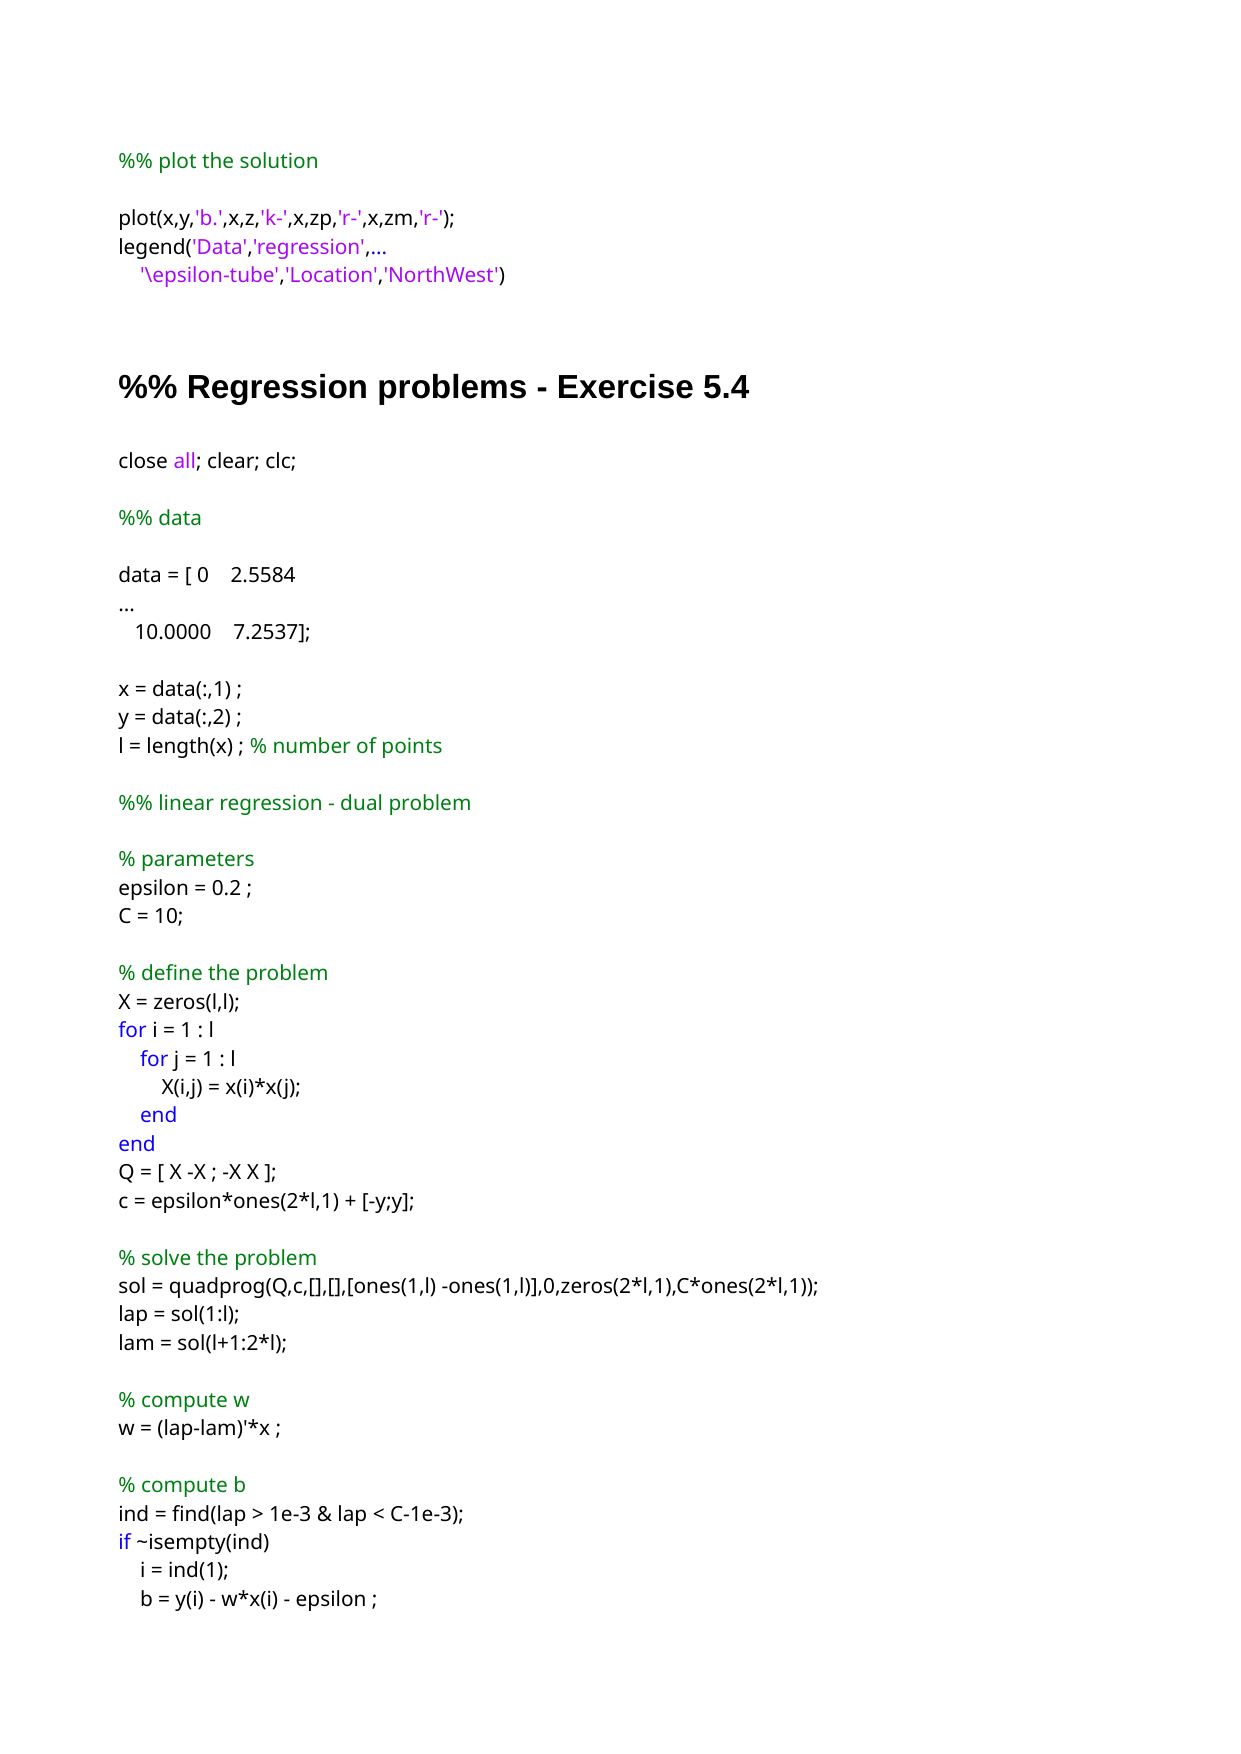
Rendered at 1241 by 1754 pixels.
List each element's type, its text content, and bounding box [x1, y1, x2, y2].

text for i = 1 : l [118, 1015, 1122, 1044]
text for j = 1 : l [118, 1044, 1122, 1072]
text % define the problem [118, 958, 1122, 987]
text ... [118, 589, 1122, 617]
text c = epsilon*ones(2*l,1) + [-y;y]; [118, 1186, 1122, 1214]
text %% linear regression - dual problem [118, 788, 1122, 816]
text end [118, 1129, 1122, 1157]
text X = zeros(l,l); [118, 987, 1122, 1015]
text ind = find(lap > 1e-3 & lap < C-1e-3); [118, 1499, 1122, 1527]
text %% plot the solution [118, 147, 1122, 175]
text % solve the problem [118, 1243, 1122, 1271]
text '\epsilon-tube','Location','NorthWest') [118, 260, 1122, 289]
text b = y(i) - w*x(i) - epsilon ; [118, 1584, 1122, 1612]
text C = 10; [118, 901, 1122, 930]
text lap = sol(1:l); [118, 1299, 1122, 1328]
text i = ind(1); [118, 1556, 1122, 1584]
text data = [ 0 2.5584 [118, 560, 1122, 589]
text legend('Data','regression',... [118, 232, 1122, 260]
text if ~isempty(ind) [118, 1527, 1122, 1556]
text w = (lap-lam)'*x ; [118, 1413, 1122, 1442]
text %% data [118, 503, 1122, 532]
text Q = [ X -X ; -X X ]; [118, 1157, 1122, 1186]
text x = data(:,1) ; [118, 674, 1122, 702]
text % compute b [118, 1470, 1122, 1499]
text X(i,j) = x(i)*x(j); [118, 1072, 1122, 1101]
text % compute w [118, 1385, 1122, 1413]
text epsilon = 0.2 ; [118, 873, 1122, 901]
text end [118, 1101, 1122, 1129]
text % parameters [118, 844, 1122, 873]
text 10.0000 7.2537]; [118, 617, 1122, 646]
text lam = sol(l+1:2*l); [118, 1328, 1122, 1356]
text close all; clear; clc; [118, 446, 1122, 475]
text plot(x,y,'b.',x,z,'k-',x,zp,'r-',x,zm,'r-'); [118, 203, 1122, 232]
text l = length(x) ; % number of points [118, 731, 1122, 759]
subtitle %% Regression problems - Exercise 5.4 [118, 367, 1122, 406]
text sol = quadprog(Q,c,[],[],[ones(1,l) -ones(1,l)],0,zeros(2*l,1),C*ones(2*l,1)); [118, 1271, 1122, 1299]
text y = data(:,2) ; [118, 702, 1122, 731]
